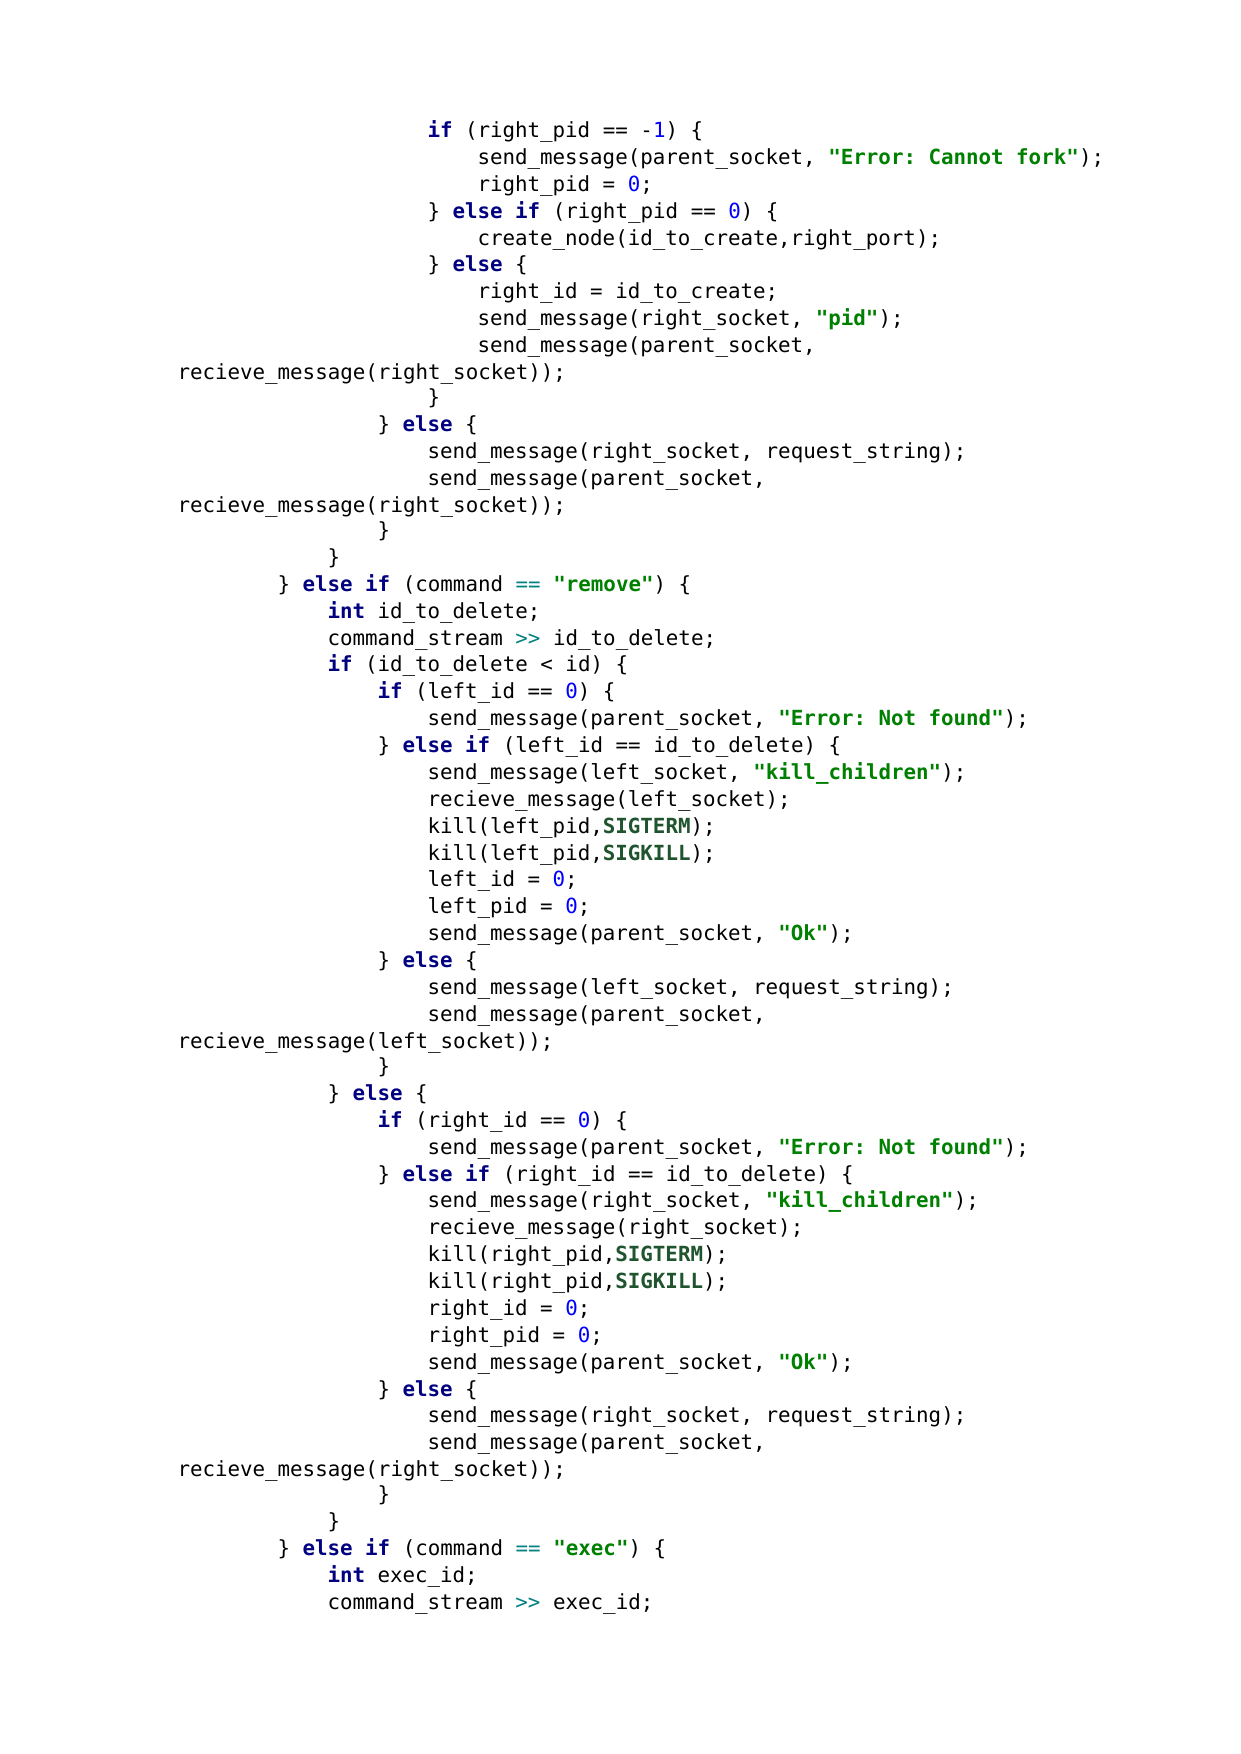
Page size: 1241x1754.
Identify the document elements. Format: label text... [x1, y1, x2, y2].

text recieve_message(left_socket); [177, 787, 1152, 812]
text recieve_message(right_socket); [177, 1215, 1152, 1241]
text } [177, 545, 1152, 571]
text kill(right_pid,SIGKILL); [177, 1269, 1152, 1295]
text right_pid = 0; [177, 1323, 1152, 1348]
text right_id = id_to_create; [177, 279, 1152, 305]
text send_message(left_socket, "kill_children"); [177, 760, 1152, 786]
text } else if (command == "exec") { [177, 1536, 1152, 1562]
text send_message(parent_socket, "Ok"); [177, 921, 1152, 947]
text } else if (left_id == id_to_delete) { [177, 733, 1152, 759]
text send_message(parent_socket, recieve_message(right_socket)); [177, 333, 1152, 384]
text } else if (command == "remove") { [177, 572, 1152, 597]
text create_node(id_to_create,right_port); [177, 226, 1152, 251]
text } [177, 1054, 1152, 1080]
text } else { [177, 1377, 1152, 1402]
text left_pid = 0; [177, 894, 1152, 920]
text } [177, 1482, 1152, 1508]
text send_message(parent_socket, "Error: Not found"); [177, 706, 1152, 732]
text right_id = 0; [177, 1296, 1152, 1322]
text kill(right_pid,SIGTERM); [177, 1242, 1152, 1268]
text } else if (right_pid == 0) { [177, 199, 1152, 224]
text send_message(parent_socket, recieve_message(right_socket)); [177, 466, 1152, 517]
text } else { [177, 1081, 1152, 1107]
text command_stream >> exec_id; [177, 1590, 1152, 1616]
text if (id_to_delete < id) { [177, 652, 1152, 678]
text int exec_id; [177, 1563, 1152, 1589]
text } [177, 385, 1152, 411]
text if (left_id == 0) { [177, 679, 1152, 705]
text } [177, 1509, 1152, 1535]
text if (right_pid == -1) { [177, 118, 1152, 144]
text } else { [177, 412, 1152, 438]
text } else { [177, 252, 1152, 278]
text send_message(right_socket, "pid"); [177, 306, 1152, 332]
text int id_to_delete; [177, 599, 1152, 624]
text kill(left_pid,SIGKILL); [177, 841, 1152, 866]
text } else if (right_id == id_to_delete) { [177, 1162, 1152, 1187]
text left_id = 0; [177, 867, 1152, 893]
text send_message(parent_socket, "Error: Not found"); [177, 1135, 1152, 1160]
text } else { [177, 948, 1152, 974]
text command_stream >> id_to_delete; [177, 626, 1152, 651]
text kill(left_pid,SIGTERM); [177, 814, 1152, 839]
text send_message(right_socket, request_string); [177, 439, 1152, 465]
text send_message(left_socket, request_string); [177, 975, 1152, 1001]
text send_message(right_socket, request_string); [177, 1403, 1152, 1429]
text right_pid = 0; [177, 172, 1152, 197]
text send_message(parent_socket, "Ok"); [177, 1350, 1152, 1375]
text } [177, 518, 1152, 544]
text send_message(parent_socket, recieve_message(left_socket)); [177, 1002, 1152, 1053]
text send_message(parent_socket, recieve_message(right_socket)); [177, 1430, 1152, 1481]
text if (right_id == 0) { [177, 1108, 1152, 1133]
text send_message(parent_socket, "Error: Cannot fork"); [177, 145, 1152, 171]
text send_message(right_socket, "kill_children"); [177, 1188, 1152, 1214]
